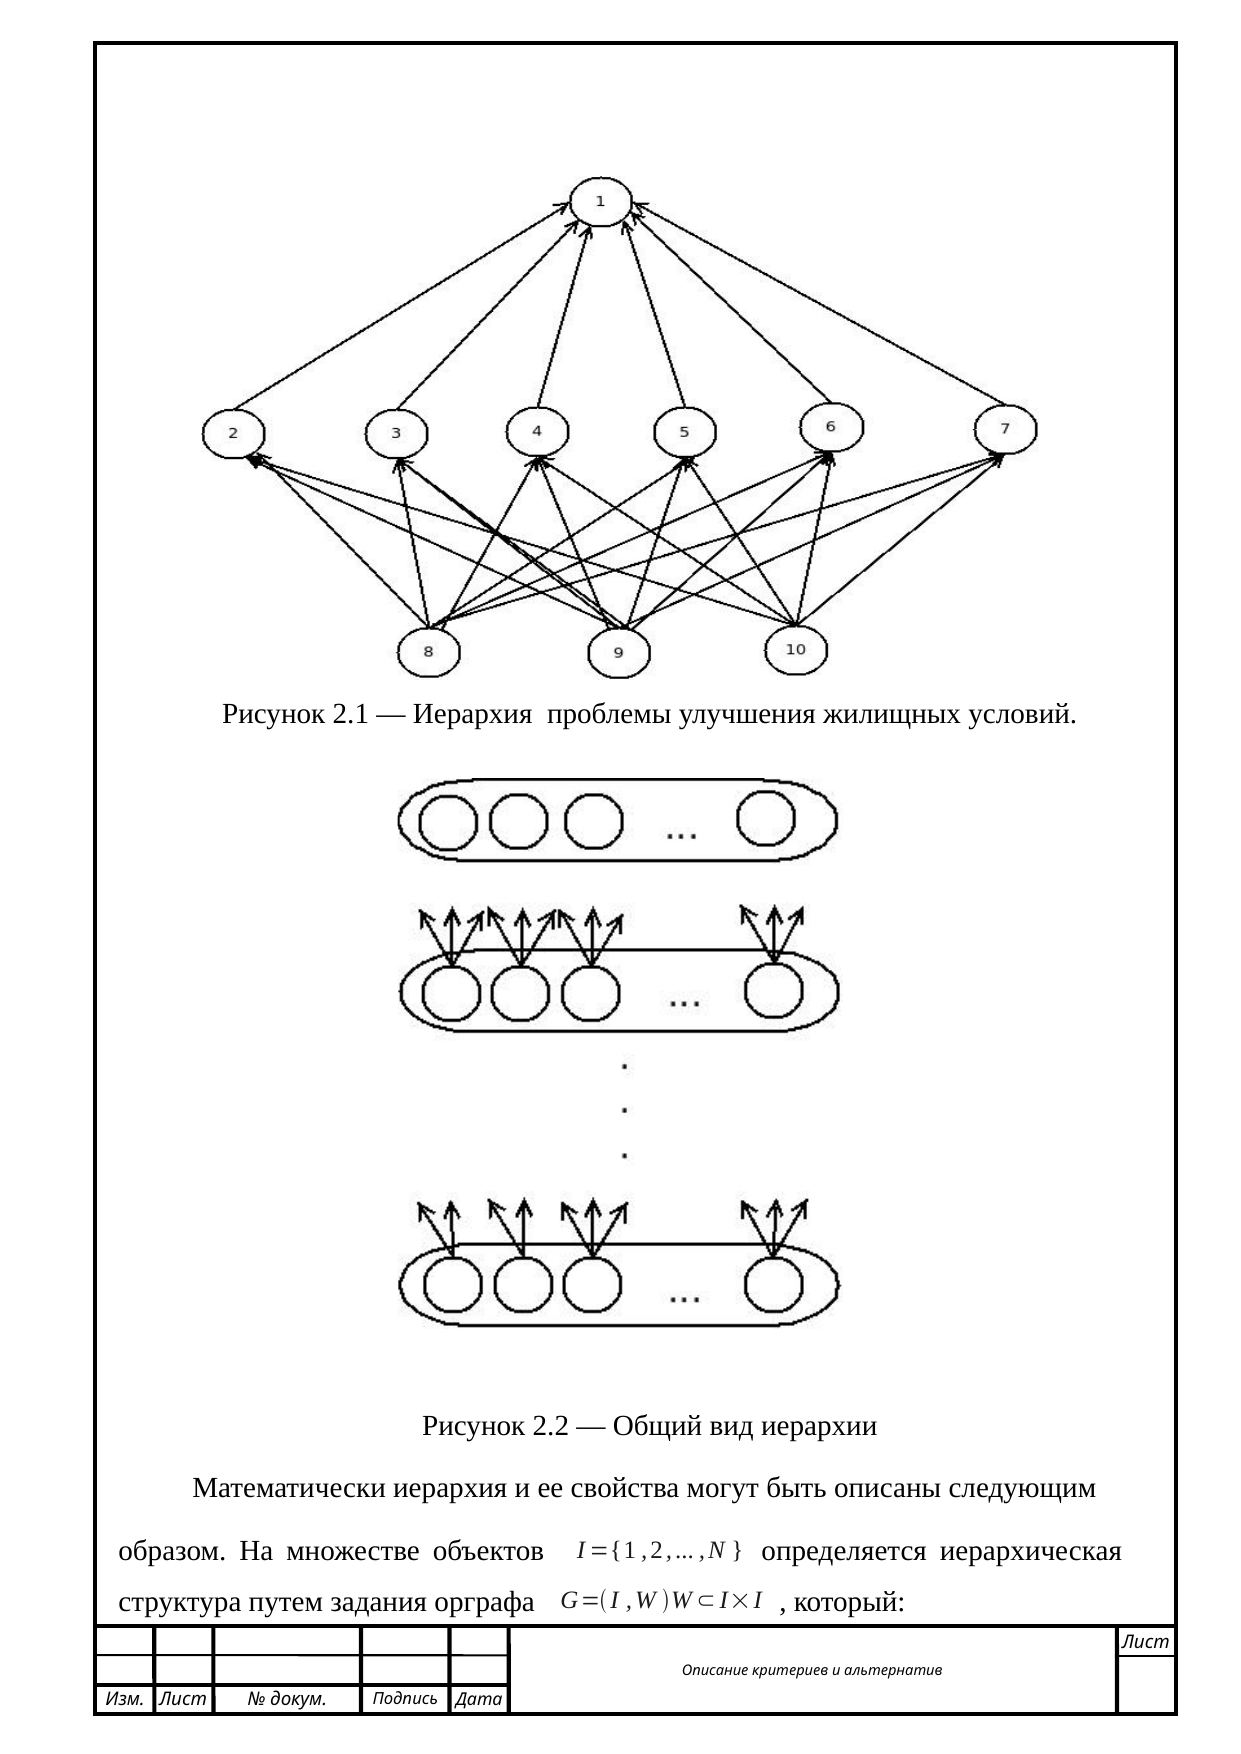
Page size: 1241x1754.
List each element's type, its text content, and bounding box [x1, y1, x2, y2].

text образом. На множестве объектов определяется иерархическая структура путем задания орграфа , который: [118, 1533, 1122, 1617]
picture [201, 176, 1039, 680]
text Математически иерархия и ее свойства могут быть описаны следующим [118, 1471, 1122, 1504]
text Рисунок 2.2 — Общий вид иерархии [118, 1408, 1122, 1441]
picture [397, 778, 843, 1329]
text Рисунок 2.1 — Иерархия проблемы улучшения жилищных условий. [118, 176, 1122, 730]
